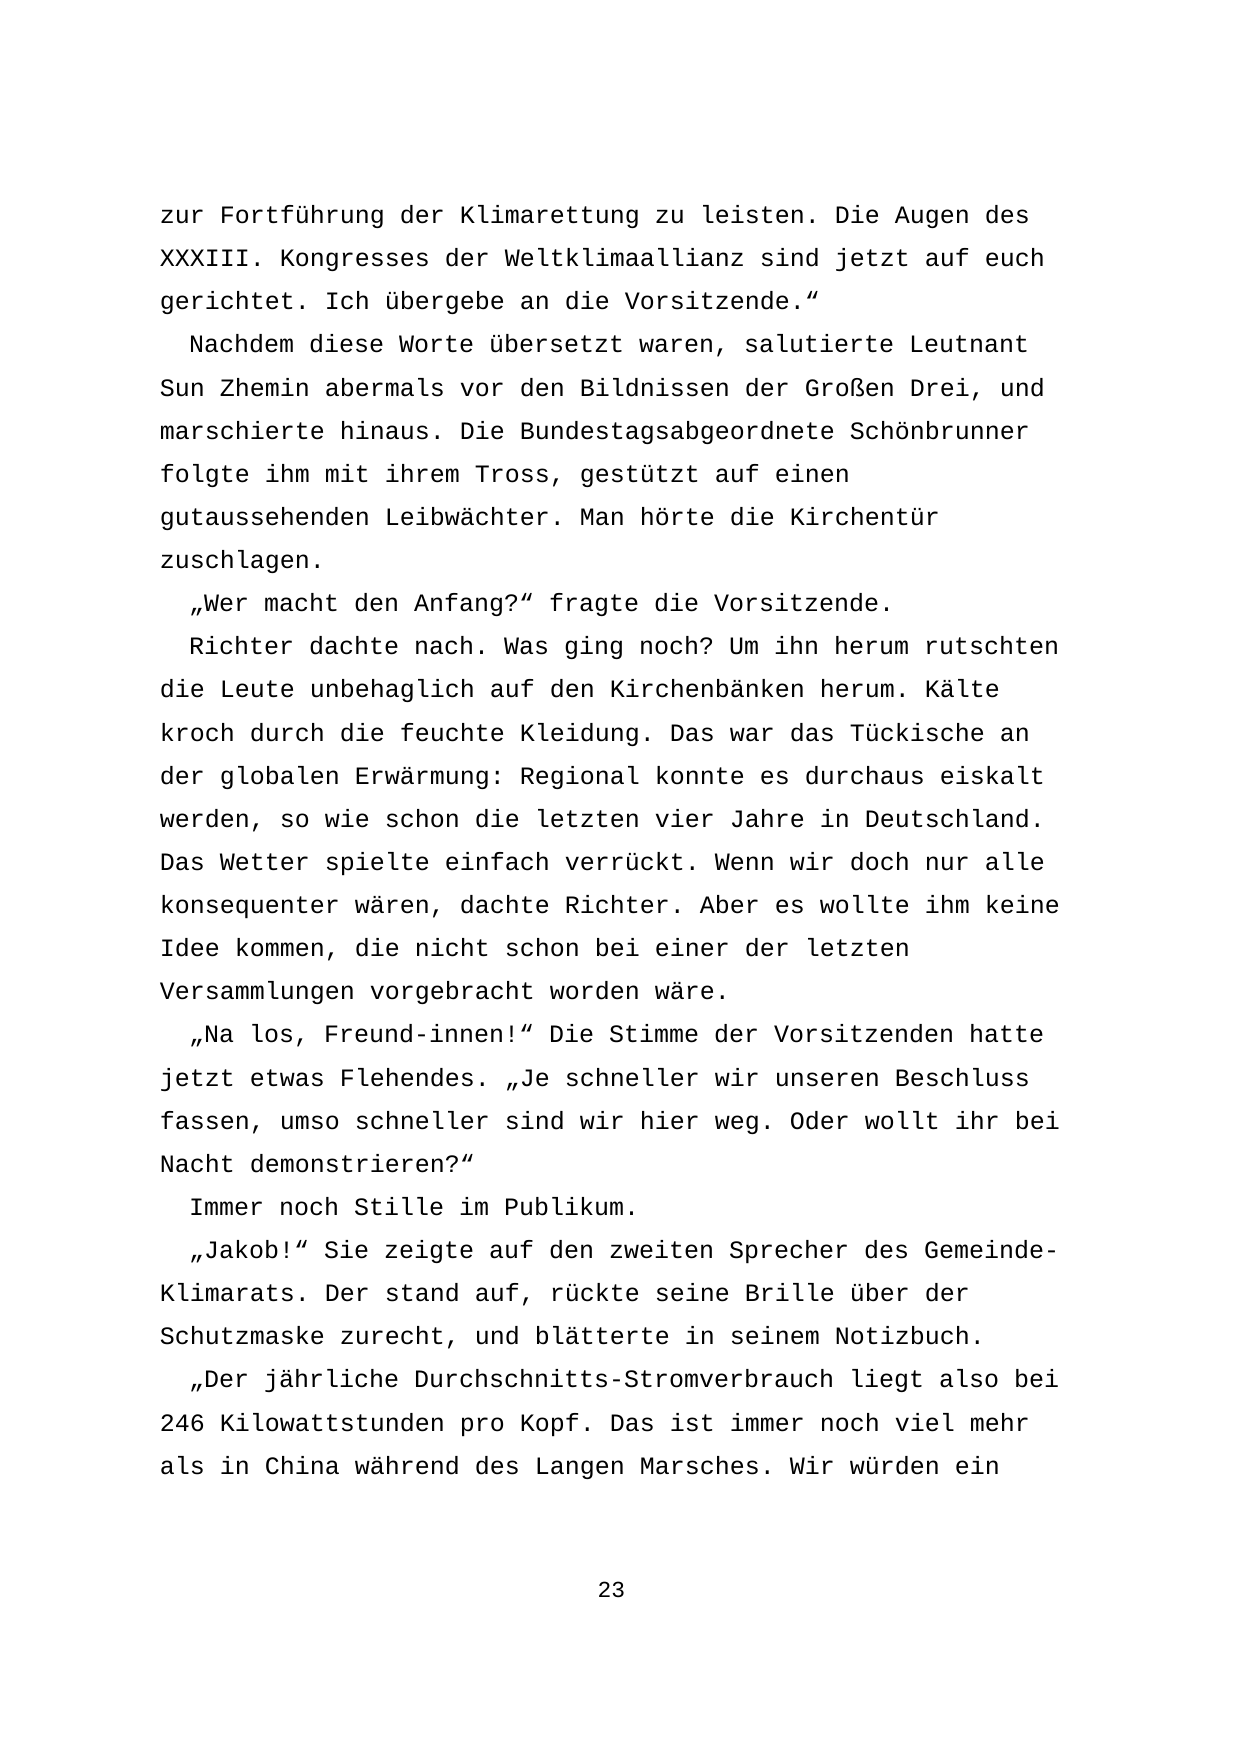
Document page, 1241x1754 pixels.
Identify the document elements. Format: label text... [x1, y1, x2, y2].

text „Wer macht den Anfang?“ fragte die Vorsitzende. [159, 577, 1063, 620]
text „Jakob!“ Sie zeigte auf den zweiten Sprecher des Gemeinde-Klimarats. Der stand auf, rückte seine Brille über der Schutzmaske zurecht, und blätterte in seinem Notizbuch. [159, 1224, 1063, 1353]
text Nachdem diese Worte übersetzt waren, salutierte Leutnant Sun Zhemin abermals vor den Bildnissen der Großen Drei, und marschierte hinaus. Die Bundestagsabgeordnete Schönbrunner folgte ihm mit ihrem Tross, gestützt auf einen gutaussehenden Leibwächter. Man hörte die Kirchentür zuschlagen. [159, 318, 1063, 577]
text Richter dachte nach. Was ging noch? Um ihn herum rutschten die Leute unbehaglich auf den Kirchenbänken herum. Kälte kroch durch die feuchte Kleidung. Das war das Tückische an der globalen Erwärmung: Regional konnte es durchaus eiskalt werden, so wie schon die letzten vier Jahre in Deutschland. Das Wetter spielte einfach verrückt. Wenn wir doch nur alle konsequenter wären, dachte Richter. Aber es wollte ihm keine Idee kommen, die nicht schon bei einer der letzten Versammlungen vorgebracht worden wäre. [159, 620, 1063, 1008]
text „Der jährliche Durchschnitts-Stromverbrauch liegt also bei 246 Kilowattstunden pro Kopf. Das ist immer noch viel mehr als in China während des Langen Marsches. Wir würden ein [159, 1353, 1063, 1483]
text zur Fortführung der Klimarettung zu leisten. Die Augen des XXXIII. Kongresses der Weltklimaallianz sind jetzt auf euch gerichtet. Ich übergebe an die Vorsitzende.“ [159, 189, 1063, 318]
text Immer noch Stille im Publikum. [159, 1181, 1063, 1224]
text „Na los, Freund-innen!“ Die Stimme der Vorsitzenden hatte jetzt etwas Flehendes. „Je schneller wir unseren Beschluss fassen, umso schneller sind wir hier weg. Oder wollt ihr bei Nacht demonstrieren?“ [159, 1008, 1063, 1181]
